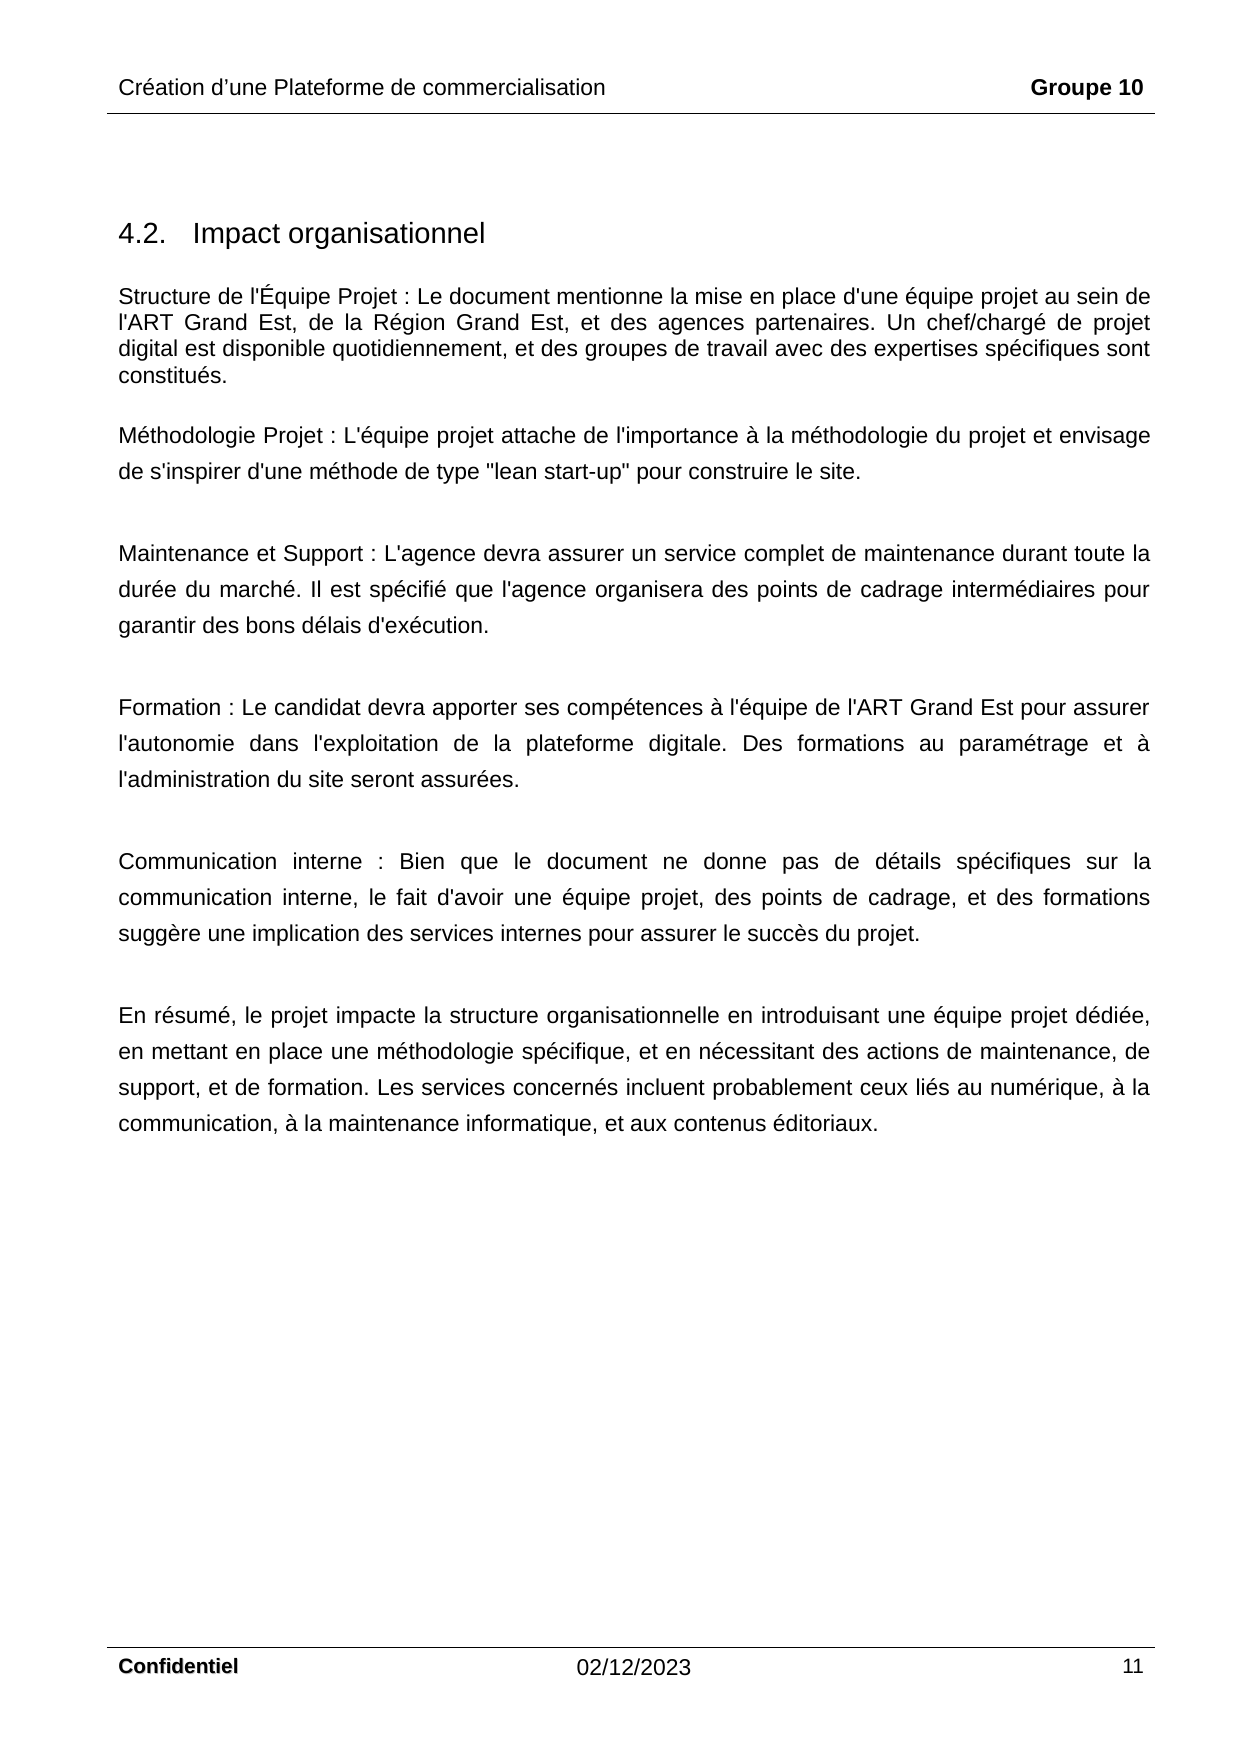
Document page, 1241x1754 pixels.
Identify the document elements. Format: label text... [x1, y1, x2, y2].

text Communication interne : Bien que le document ne donne pas de détails spécifiques sur la communication interne, le fait d'avoir une équipe projet, des points de cadrage, et des formations suggère une implication des services internes pour assurer le succès du projet. [118, 848, 1152, 946]
text Méthodologie Projet : L'équipe projet attache de l'importance à la méthodologie du projet et envisage de s'inspirer d'une méthode de type "lean start-up" pour construire le site. [118, 422, 1152, 484]
text Formation : Le candidat devra apporter ses compétences à l'équipe de l'ART Grand Est pour assurer l'autonomie dans l'exploitation de la plateforme digitale. Des formations au paramétrage et à l'administration du site seront assurées. [118, 694, 1152, 792]
subtitle Impact organisationnel [118, 216, 1152, 250]
text Maintenance et Support : L'agence devra assurer un service complet de maintenance durant toute la durée du marché. Il est spécifié que l'agence organisera des points de cadrage intermédiaires pour garantir des bons délais d'exécution. [118, 539, 1152, 638]
text En résumé, le projet impacte la structure organisationnelle en introduisant une équipe projet dédiée, en mettant en place une méthodologie spécifique, et en nécessitant des actions de maintenance, de support, et de formation. Les services concernés incluent probablement ceux liés au numérique, à la communication, à la maintenance informatique, et aux contenus éditoriaux. [118, 1002, 1152, 1136]
text Structure de l'Équipe Projet : Le document mentionne la mise en place d'une équipe projet au sein de l'ART Grand Est, de la Région Grand Est, et des agences partenaires. Un chef/chargé de projet digital est disponible quotidiennement, et des groupes de travail avec des expertises spécifiques sont constitués. [118, 283, 1152, 388]
